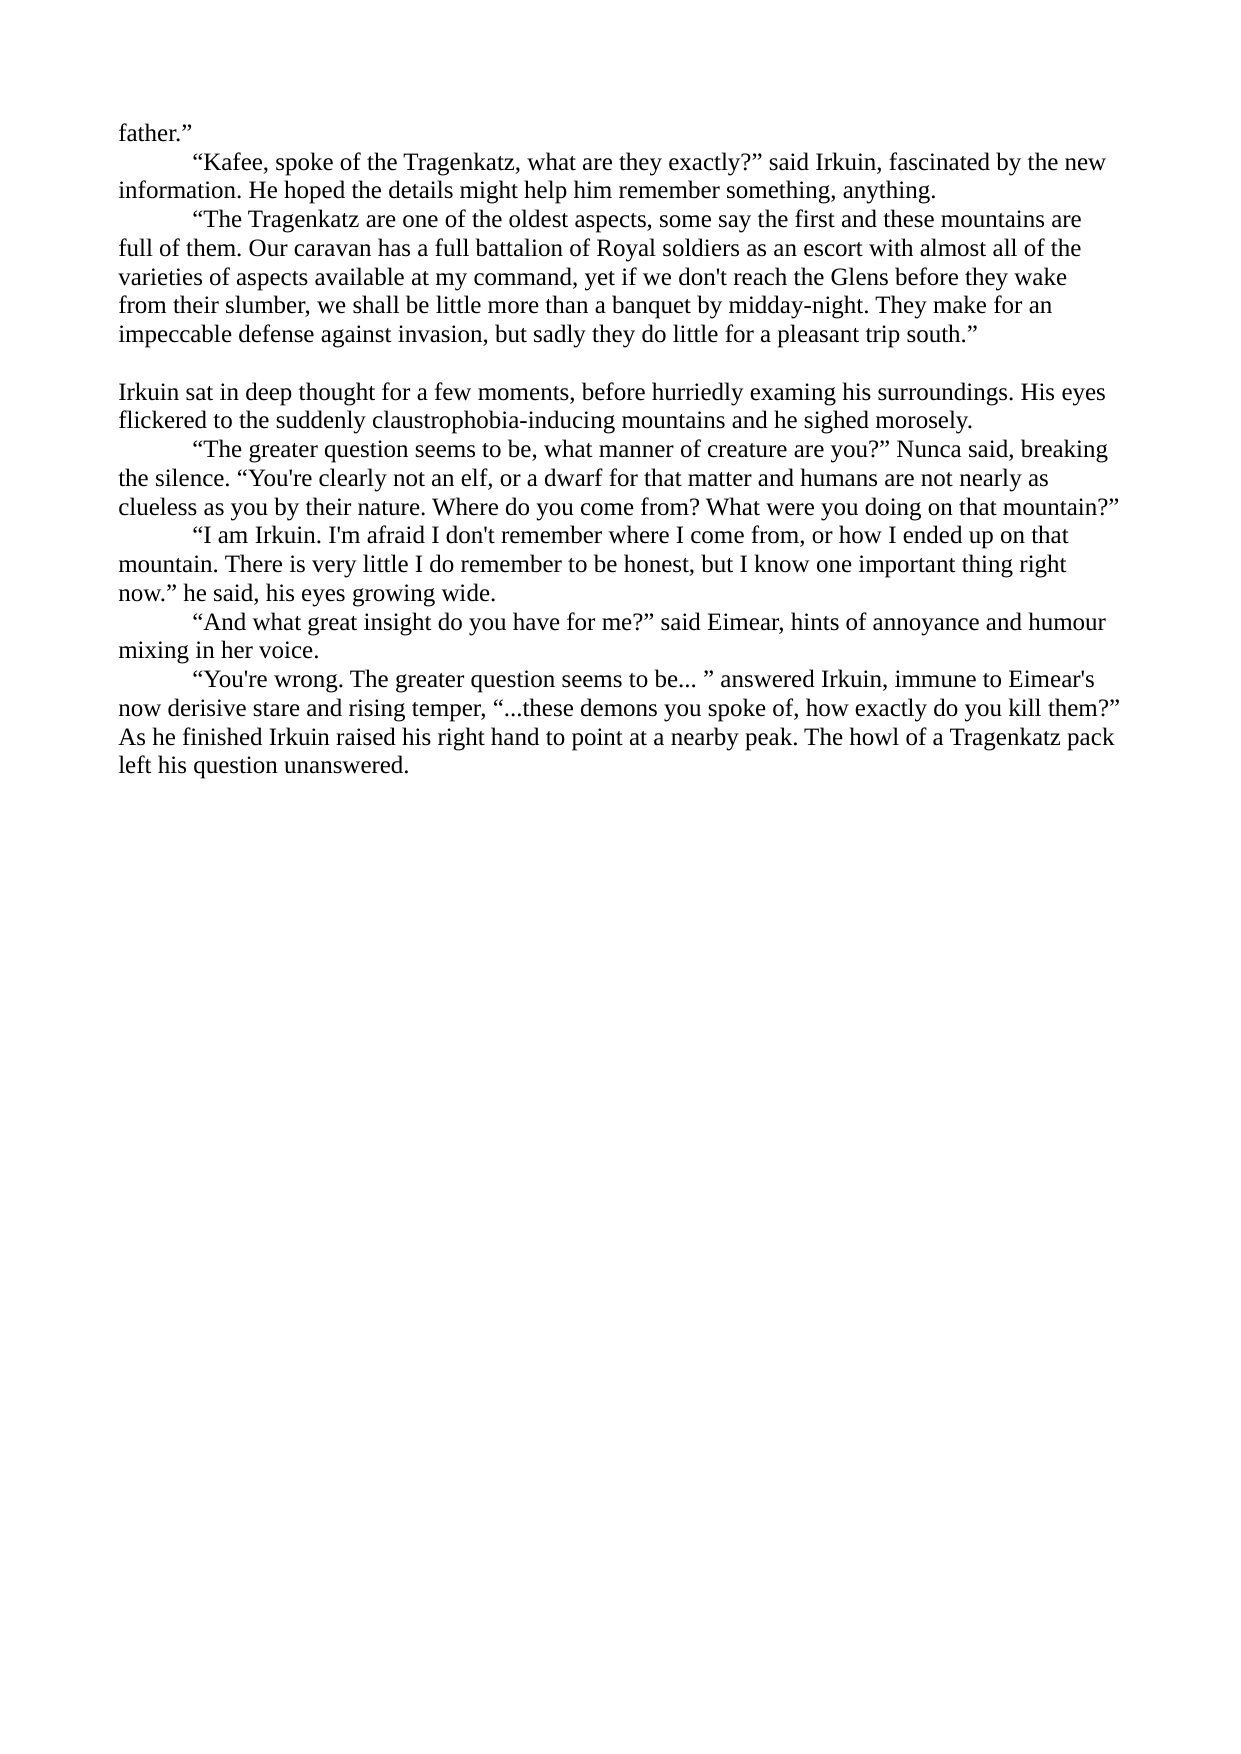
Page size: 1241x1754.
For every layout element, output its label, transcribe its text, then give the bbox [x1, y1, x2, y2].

text “The greater question seems to be, what manner of creature are you?” Nunca said, breaking the silence. “You're clearly not an elf, or a dwarf for that matter and humans are not nearly as clueless as you by their nature. Where do you come from? What were you doing on that mountain?” [118, 434, 1122, 521]
text “Kafee, spoke of the Tragenkatz, what are they exactly?” said Irkuin, fascinated by the new information. He hoped the details might help him remember something, anything. [118, 147, 1122, 204]
text “The Tragenkatz are one of the oldest aspects, some say the first and these mountains are full of them. Our caravan has a full battalion of Royal soldiers as an escort with almost all of the varieties of aspects available at my command, yet if we don't reach the Glens before they wake from their slumber, we shall be little more than a banquet by midday-night. They make for an impeccable defense against invasion, but sadly they do little for a pleasant trip south.” [118, 204, 1122, 348]
text father.” [118, 118, 1122, 147]
text “You're wrong. The greater question seems to be... ” answered Irkuin, immune to Eimear's now derisive stare and rising temper, “...these demons you spoke of, how exactly do you kill them?” As he finished Irkuin raised his right hand to point at a nearby peak. The howl of a Tragenkatz pack left his question unanswered. [118, 664, 1122, 779]
text “And what great insight do you have for me?” said Eimear, hints of annoyance and humour mixing in her voice. [118, 607, 1122, 664]
text “I am Irkuin. I'm afraid I don't remember where I come from, or how I ended up on that mountain. There is very little I do remember to be honest, but I know one important thing right now.” he said, his eyes growing wide. [118, 521, 1122, 607]
text Irkuin sat in deep thought for a few moments, before hurriedly examing his surroundings. His eyes flickered to the suddenly claustrophobia-inducing mountains and he sighed morosely. [118, 377, 1122, 434]
